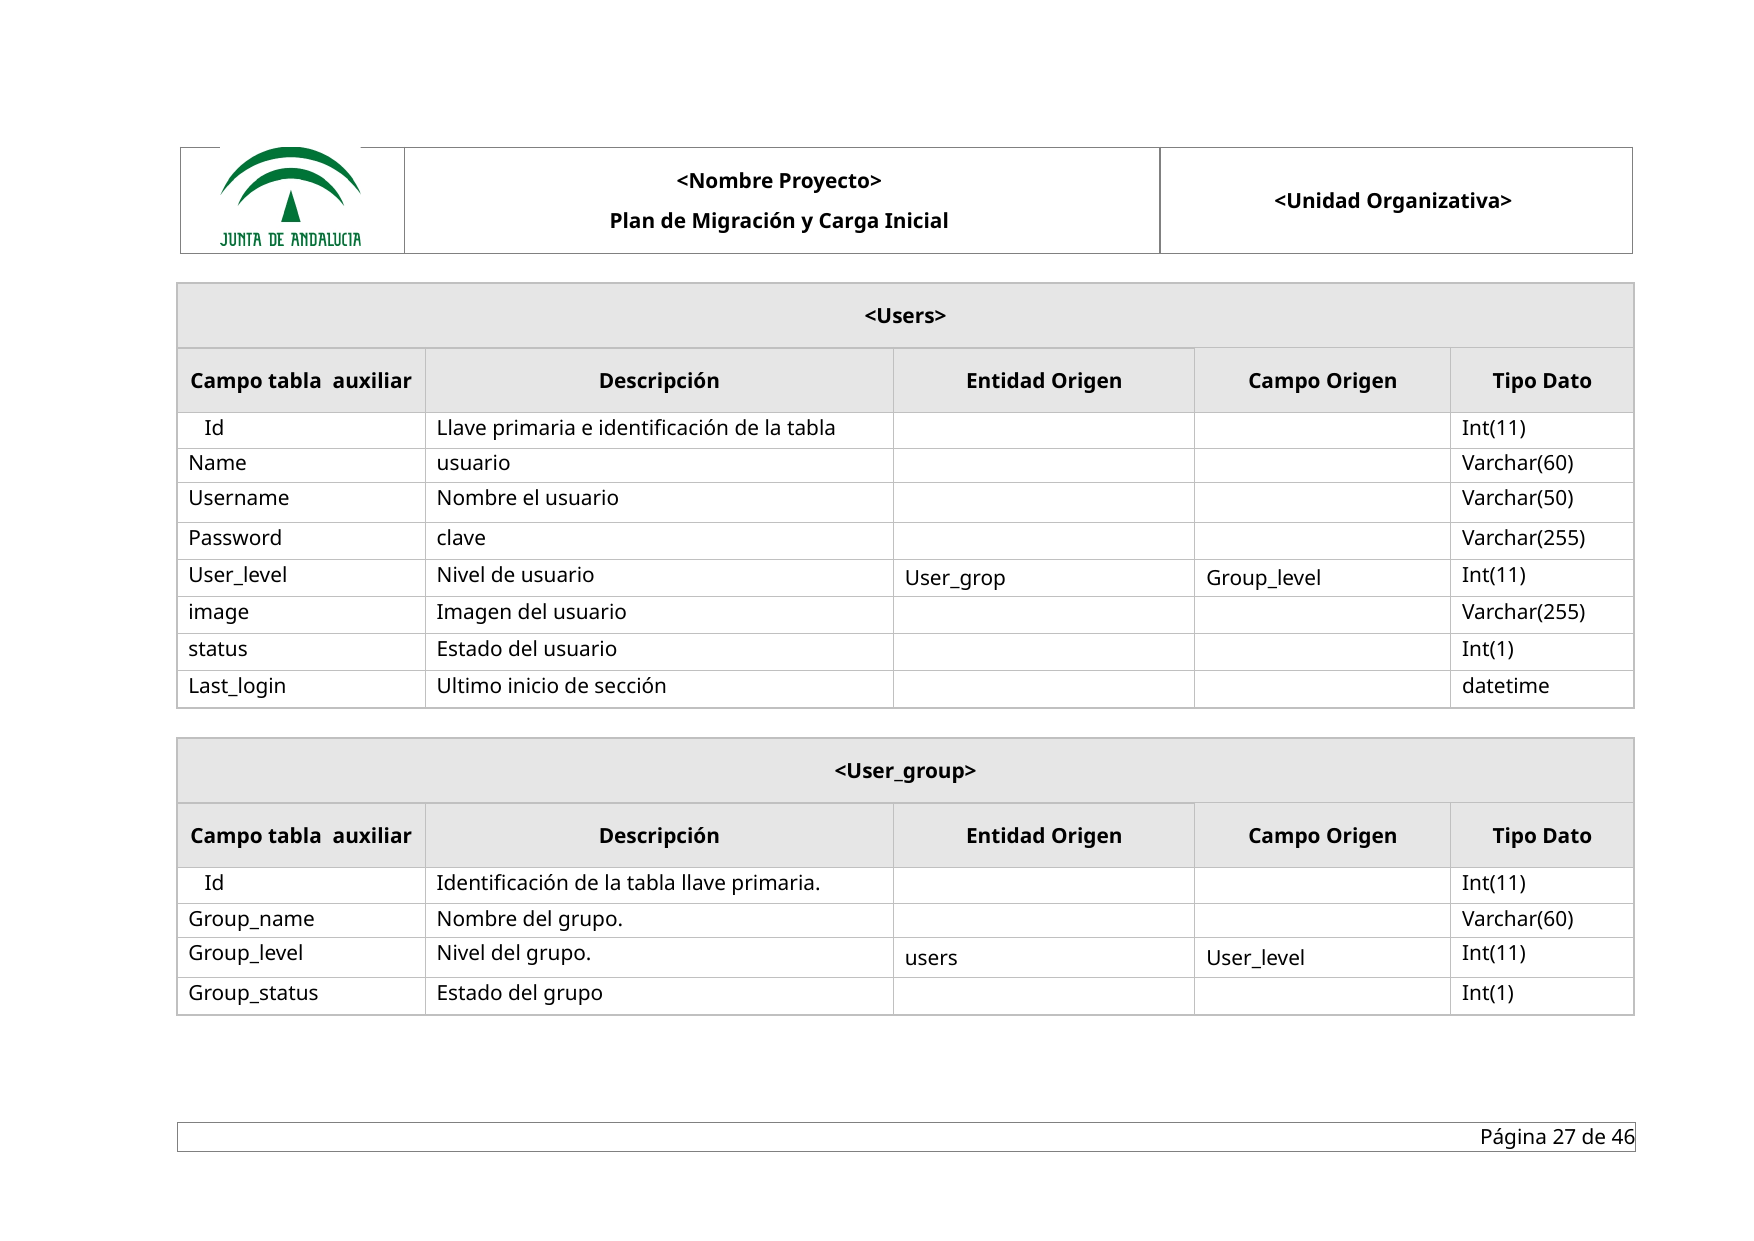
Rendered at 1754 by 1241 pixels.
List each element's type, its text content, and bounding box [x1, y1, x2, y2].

table_cell Int(11) [1451, 413, 1633, 447]
table_cell Tipo Dato [1451, 803, 1633, 867]
table_cell [1195, 413, 1450, 447]
table_cell Group_level [1195, 560, 1450, 596]
table_header <Users> [178, 284, 1633, 347]
table_cell User_grop [894, 560, 1194, 596]
table_cell Entidad Origen [894, 804, 1194, 867]
table_cell Varchar(255) [1451, 523, 1633, 559]
table_cell [1195, 483, 1450, 522]
table_cell Estado del usuario [426, 634, 893, 670]
table_cell [1195, 523, 1450, 559]
table_cell datetime [1451, 671, 1633, 707]
table_cell Int(11) [1451, 868, 1633, 903]
table_cell [1195, 449, 1450, 482]
table_header <User_group> [178, 739, 1633, 802]
table_cell [1195, 904, 1450, 937]
table_cell [1195, 868, 1450, 903]
table_cell [1195, 634, 1450, 670]
table_cell Int(1) [1451, 634, 1633, 670]
table_cell [894, 634, 1194, 670]
table_cell Last_login [178, 671, 425, 707]
table_cell Username [178, 483, 425, 522]
table_cell Llave primaria e identificación de la tabla [426, 413, 893, 447]
table_cell users [894, 938, 1194, 977]
table_cell Campo tabla auxiliar [178, 804, 425, 867]
table_cell [894, 483, 1194, 522]
table_cell Nivel del grupo. [426, 938, 893, 977]
table_cell Imagen del usuario [426, 597, 893, 633]
table_cell status [178, 634, 425, 670]
table_cell Id [178, 868, 425, 903]
table_cell [1195, 671, 1450, 707]
table_cell Campo tabla auxiliar [178, 349, 425, 412]
table_cell [1195, 597, 1450, 633]
table_cell Entidad Origen [894, 349, 1194, 412]
table_cell Int(1) [1451, 978, 1633, 1014]
table_cell Nombre del grupo. [426, 904, 893, 937]
table_cell Int(11) [1451, 560, 1633, 596]
table_cell Campo Origen [1195, 803, 1450, 867]
table_cell Estado del grupo [426, 978, 893, 1014]
table_cell Int(11) [1451, 938, 1633, 977]
table_cell Nivel de usuario [426, 560, 893, 596]
table_cell [894, 671, 1194, 707]
table_cell Id [178, 413, 425, 447]
table_cell Group_name [178, 904, 425, 937]
table_cell [1195, 978, 1450, 1014]
table_cell Ultimo inicio de sección [426, 671, 893, 707]
table_cell [894, 904, 1194, 937]
table_cell Identificación de la tabla llave primaria. [426, 868, 893, 903]
table_cell User_level [178, 560, 425, 596]
table_cell Group_status [178, 978, 425, 1014]
table_cell Varchar(50) [1451, 483, 1633, 522]
table_cell Varchar(60) [1451, 449, 1633, 482]
table_cell Name [178, 449, 425, 482]
table_cell User_level [1195, 938, 1450, 977]
table_cell Tipo Dato [1451, 348, 1633, 412]
table_cell Varchar(255) [1451, 597, 1633, 633]
table_cell Campo Origen [1195, 348, 1450, 412]
table_cell usuario [426, 449, 893, 482]
table_cell [894, 449, 1194, 482]
table_cell [894, 978, 1194, 1014]
table_cell Descripción [426, 349, 893, 412]
table_cell clave [426, 523, 893, 559]
table_cell [894, 523, 1194, 559]
table_cell Group_level [178, 938, 425, 977]
table_cell Nombre el usuario [426, 483, 893, 522]
table_cell Varchar(60) [1451, 904, 1633, 937]
table_cell [894, 868, 1194, 903]
table_cell [894, 597, 1194, 633]
table_cell Descripción [426, 804, 893, 867]
table_cell Password [178, 523, 425, 559]
table_cell image [178, 597, 425, 633]
table_cell [894, 413, 1194, 447]
